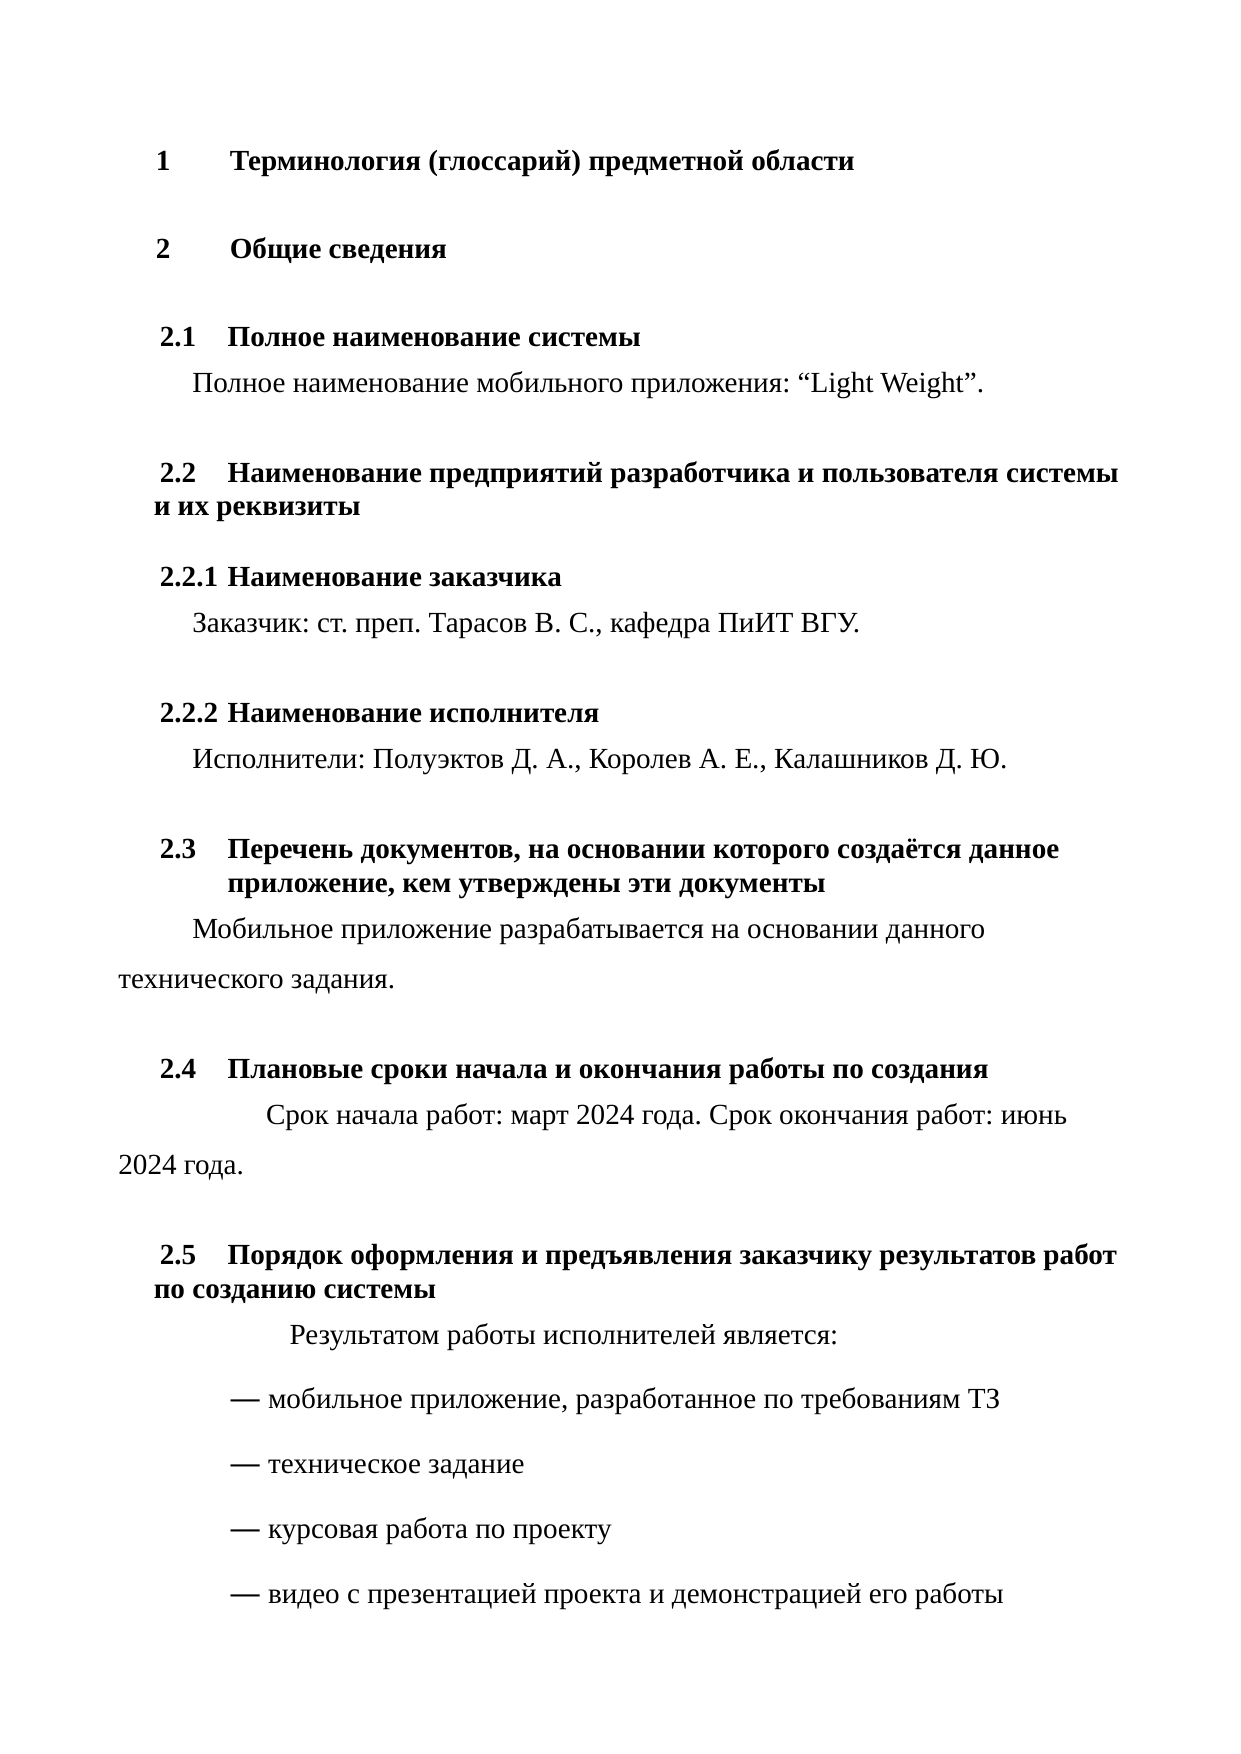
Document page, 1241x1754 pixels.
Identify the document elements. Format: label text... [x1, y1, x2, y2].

subtitle Порядок оформления и предъявления заказчику результатов работ по созданию системы [153, 1237, 1122, 1304]
text Исполнители: Полуэктов Д. А., Королев А. Е., Калашников Д. Ю. [118, 741, 1122, 775]
text Срок начала работ: март 2024 года. Срок окончания работ: июнь 2024 года. [118, 1097, 1122, 1181]
subtitle Плановые сроки начала и окончания работы по создания [153, 1051, 1122, 1084]
subtitle Терминология (глоссарий) предметной области [156, 143, 1122, 177]
subtitle Наименование заказчика [153, 559, 1122, 593]
subtitle Наименование предприятий разработчика и пользователя системы и их реквизиты [153, 455, 1122, 522]
list техническое задание [230, 1447, 1122, 1480]
text Результатом работы исполнителей является: [230, 1317, 1122, 1350]
subtitle Перечень документов, на основании которого создаётся данное приложение, кем утверждены эти документы [153, 831, 1122, 898]
text Полное наименование мобильного приложения: “Light Weight”. [118, 365, 1122, 398]
list курсовая работа по проекту [230, 1512, 1122, 1545]
subtitle Общие сведения [156, 231, 1122, 264]
text Мобильное приложение разрабатывается на основании данного технического задания. [118, 911, 1122, 994]
subtitle Полное наименование системы [153, 319, 1122, 352]
list видео с презентацией проекта и демонстрацией его работы [230, 1577, 1122, 1610]
subtitle Наименование исполнителя [153, 695, 1122, 729]
list мобильное приложение, разработанное по требованиям ТЗ [230, 1382, 1122, 1415]
text Заказчик: ст. преп. Тарасов В. С., кафедра ПиИТ ВГУ. [118, 605, 1122, 639]
